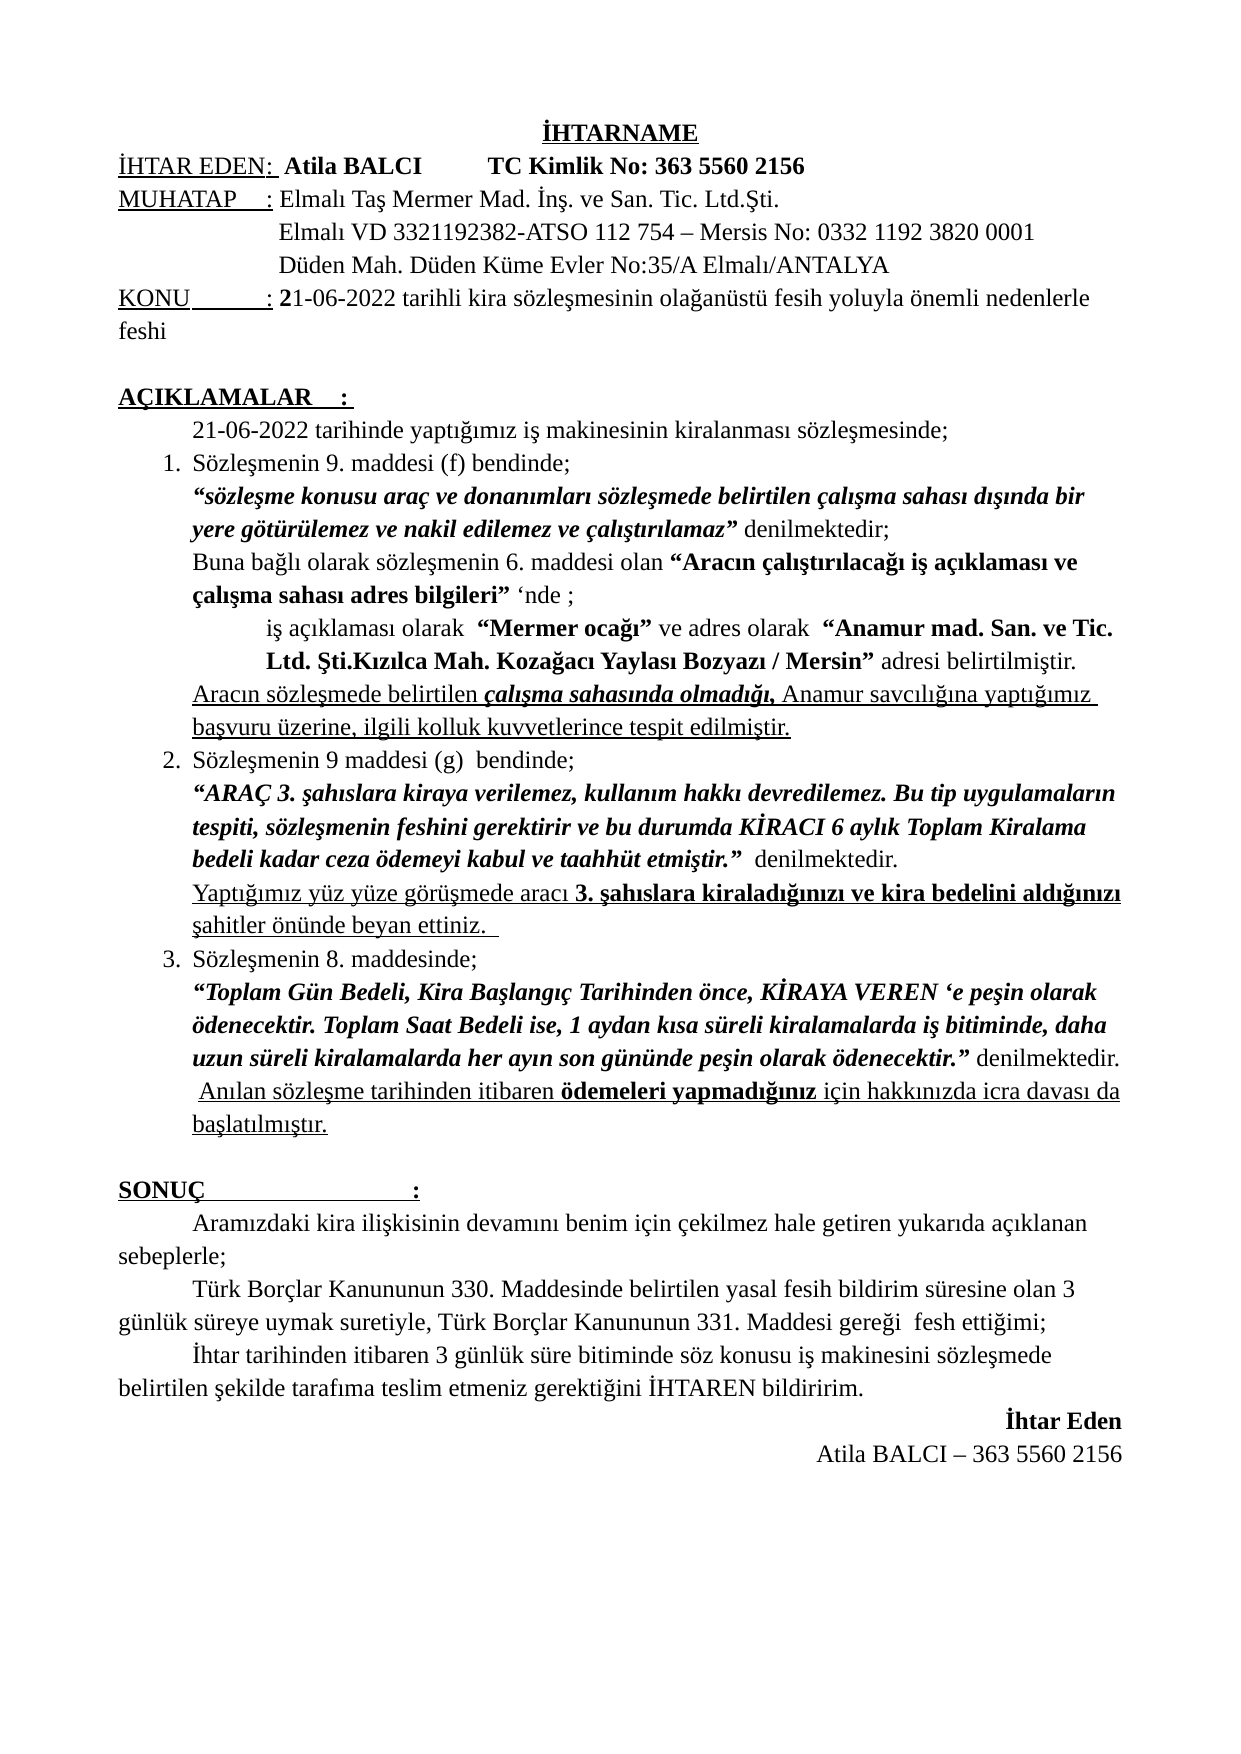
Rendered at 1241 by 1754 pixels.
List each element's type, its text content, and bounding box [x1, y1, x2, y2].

list Buna bağlı olarak sözleşmenin 6. maddesi olan “Aracın çalıştırılacağı iş açıklaması ve çalışma sahası adres bilgileri” ‘nde ; [162, 547, 1122, 609]
list Sözleşmenin 9 maddesi (g) bendinde; [162, 746, 1122, 774]
list Sözleşmenin 9. maddesi (f) bendinde; [162, 448, 1122, 477]
text Aramızdaki kira ilişkisinin devamını benim için çekilmez hale getiren yukarıda açıklanan sebeplerle; [118, 1208, 1122, 1269]
list “Toplam Gün Bedeli, Kira Başlangıç Tarihinden önce, KİRAYA VEREN ‘e peşin olarak ödenecektir. Toplam Saat Bedeli ise, 1 aydan kısa süreli kiralamalarda iş bitiminde, daha uzun süreli kiralamalarda her ayın son gününde peşin olarak ödenecektir.” denilmektedir. [162, 977, 1122, 1071]
text İHTAR EDEN : Atila BALCI TC Kimlik No: 363 5560 2156 [118, 151, 1122, 180]
text KONU : 21-06-2022 tarihli kira sözleşmesinin olağanüstü fesih yoluyla önemli nedenlerle feshi [118, 283, 1122, 345]
text Elmalı VD 3321192382-ATSO 112 754 – Mersis No: 0332 1192 3820 0001 [118, 217, 1122, 246]
list Anılan sözleşme tarihinden itibaren ödemeleri yapmadığınız için hakkınızda icra davası da başlatılmıştır. [162, 1076, 1122, 1137]
text SONUÇ : [118, 1175, 1122, 1203]
list Sözleşmenin 8. maddesinde; [162, 944, 1122, 972]
list iş açıklaması olarak “Mermer ocağı” ve adres olarak “Anamur mad. San. ve Tic. Ltd. Şti.Kızılca Mah. Kozağacı Yaylası Bozyazı / Mersin” adresi belirtilmiştir. [236, 613, 1122, 675]
list “ARAÇ 3. şahıslara kiraya verilemez, kullanım hakkı devredilemez. Bu tip uygulamaların tespiti, sözleşmenin feshini gerektirir ve bu durumda KİRACI 6 aylık Toplam Kiralama bedeli kadar ceza ödemeyi kabul ve taahhüt etmiştir.” denilmektedir. [162, 778, 1122, 873]
text Türk Borçlar Kanununun 330. Maddesinde belirtilen yasal fesih bildirim süresine olan 3 günlük süreye uymak suretiyle, Türk Borçlar Kanununun 331. Maddesi gereği fesh ettiğimi; [118, 1274, 1122, 1336]
list Yaptığımız yüz yüze görüşmede aracı 3. şahıslara kiraladığınızı ve kira bedelini aldığınızı şahitler önünde beyan ettiniz. [162, 878, 1122, 939]
text Atila BALCI – 363 5560 2156 [118, 1439, 1122, 1468]
text İhtar tarihinden itibaren 3 günlük süre bitiminde söz konusu iş makinesini sözleşmede belirtilen şekilde tarafıma teslim etmeniz gerektiğini İHTAREN bildiririm. [118, 1340, 1122, 1402]
text 21-06-2022 tarihinde yaptığımız iş makinesinin kiralanması sözleşmesinde; [118, 415, 1122, 444]
text İhtar Eden [118, 1406, 1122, 1435]
text İHTARNAME [118, 118, 1122, 147]
text MUHATAP : Elmalı Taş Mermer Mad. İnş. ve San. Tic. Ltd.Şti. [118, 184, 1122, 213]
text AÇIKLAMALAR : [118, 382, 1122, 411]
list “sözleşme konusu araç ve donanımları sözleşmede belirtilen çalışma sahası dışında bir yere götürülemez ve nakil edilemez ve çalıştırılamaz” denilmektedir; [162, 481, 1122, 543]
list Aracın sözleşmede belirtilen çalışma sahasında olmadığı, Anamur savcılığına yaptığımız başvuru üzerine, ilgili kolluk kuvvetlerince tespit edilmiştir. [162, 679, 1122, 741]
text Düden Mah. Düden Küme Evler No:35/A Elmalı/ANTALYA [118, 250, 1122, 279]
